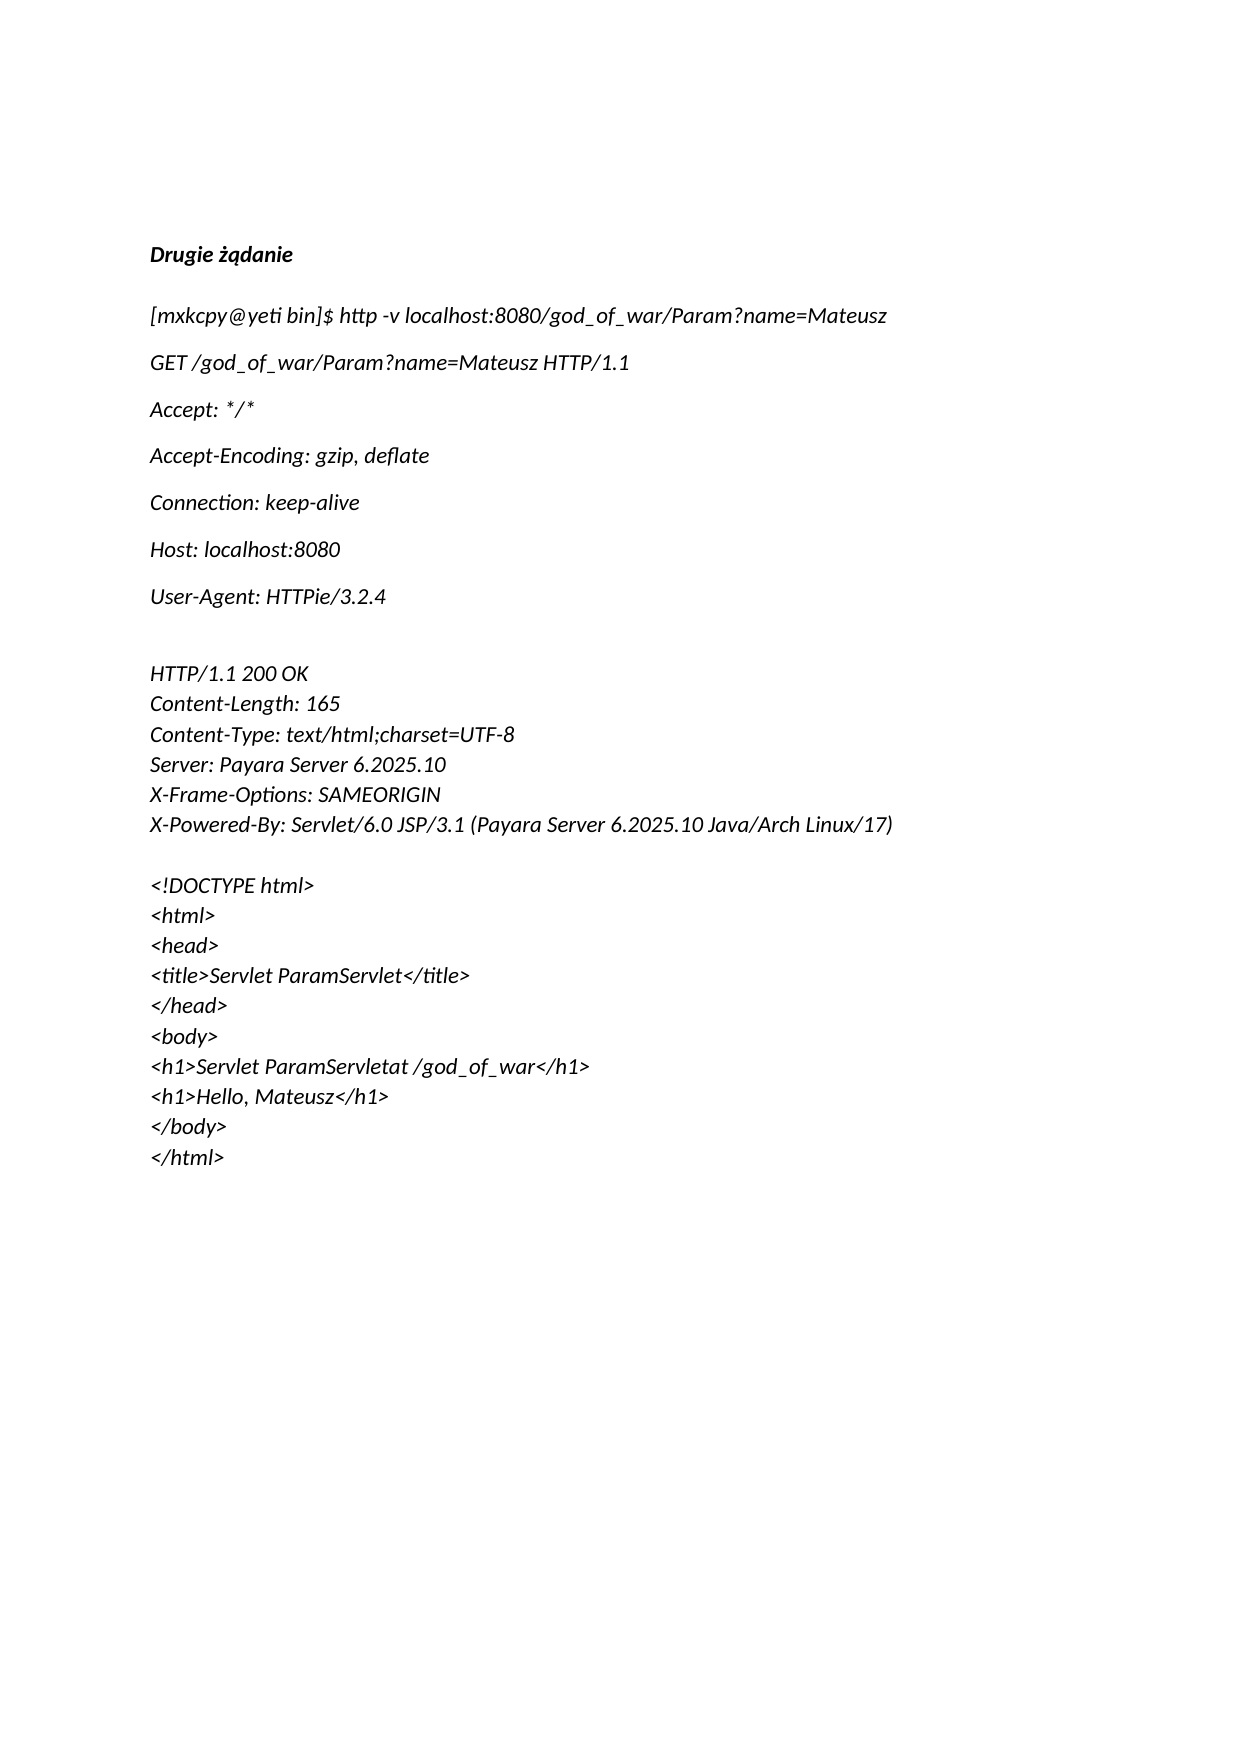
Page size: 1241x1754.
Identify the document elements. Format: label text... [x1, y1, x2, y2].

text Server: Payara Server 6.2025.10 [150, 750, 1090, 778]
text X-Powered-By: Servlet/6.0 JSP/3.1 (Payara Server 6.2025.10 Java/Arch Linux/17) [150, 810, 1090, 838]
text <h1>Hello, Mateusz</h1> [150, 1082, 1090, 1110]
text Accept-Encoding: gzip, deflate [150, 442, 1090, 470]
text <head> [150, 931, 1090, 959]
text [150, 1203, 1090, 1594]
text <body> [150, 1022, 1090, 1050]
text </head> [150, 992, 1090, 1020]
text <title>Servlet ParamServlet</title> [150, 961, 1090, 989]
text Content-Type: text/html;charset=UTF-8 [150, 720, 1090, 748]
text Drugie żądanie [150, 150, 1090, 299]
text GET /god_of_war/Param?name=Mateusz HTTP/1.1 [150, 348, 1090, 376]
text <h1>Servlet ParamServletat /god_of_war</h1> [150, 1052, 1090, 1080]
text Content-Length: 165 [150, 689, 1090, 718]
text Host: localhost:8080 [150, 535, 1090, 563]
text <!DOCTYPE html> [150, 871, 1090, 899]
text X-Frame-Options: SAMEORIGIN [150, 780, 1090, 808]
text </html> [150, 1143, 1090, 1201]
text Accept: */* [150, 395, 1090, 423]
text [mxkcpy@yeti bin]$ http -v localhost:8080/god_of_war/Param?name=Mateusz [150, 301, 1090, 329]
text </body> [150, 1112, 1090, 1141]
text <html> [150, 901, 1090, 929]
text Connection: keep-alive [150, 488, 1090, 517]
text User-Agent: HTTPie/3.2.4 [150, 582, 1090, 641]
text HTTP/1.1 200 OK [150, 659, 1090, 687]
